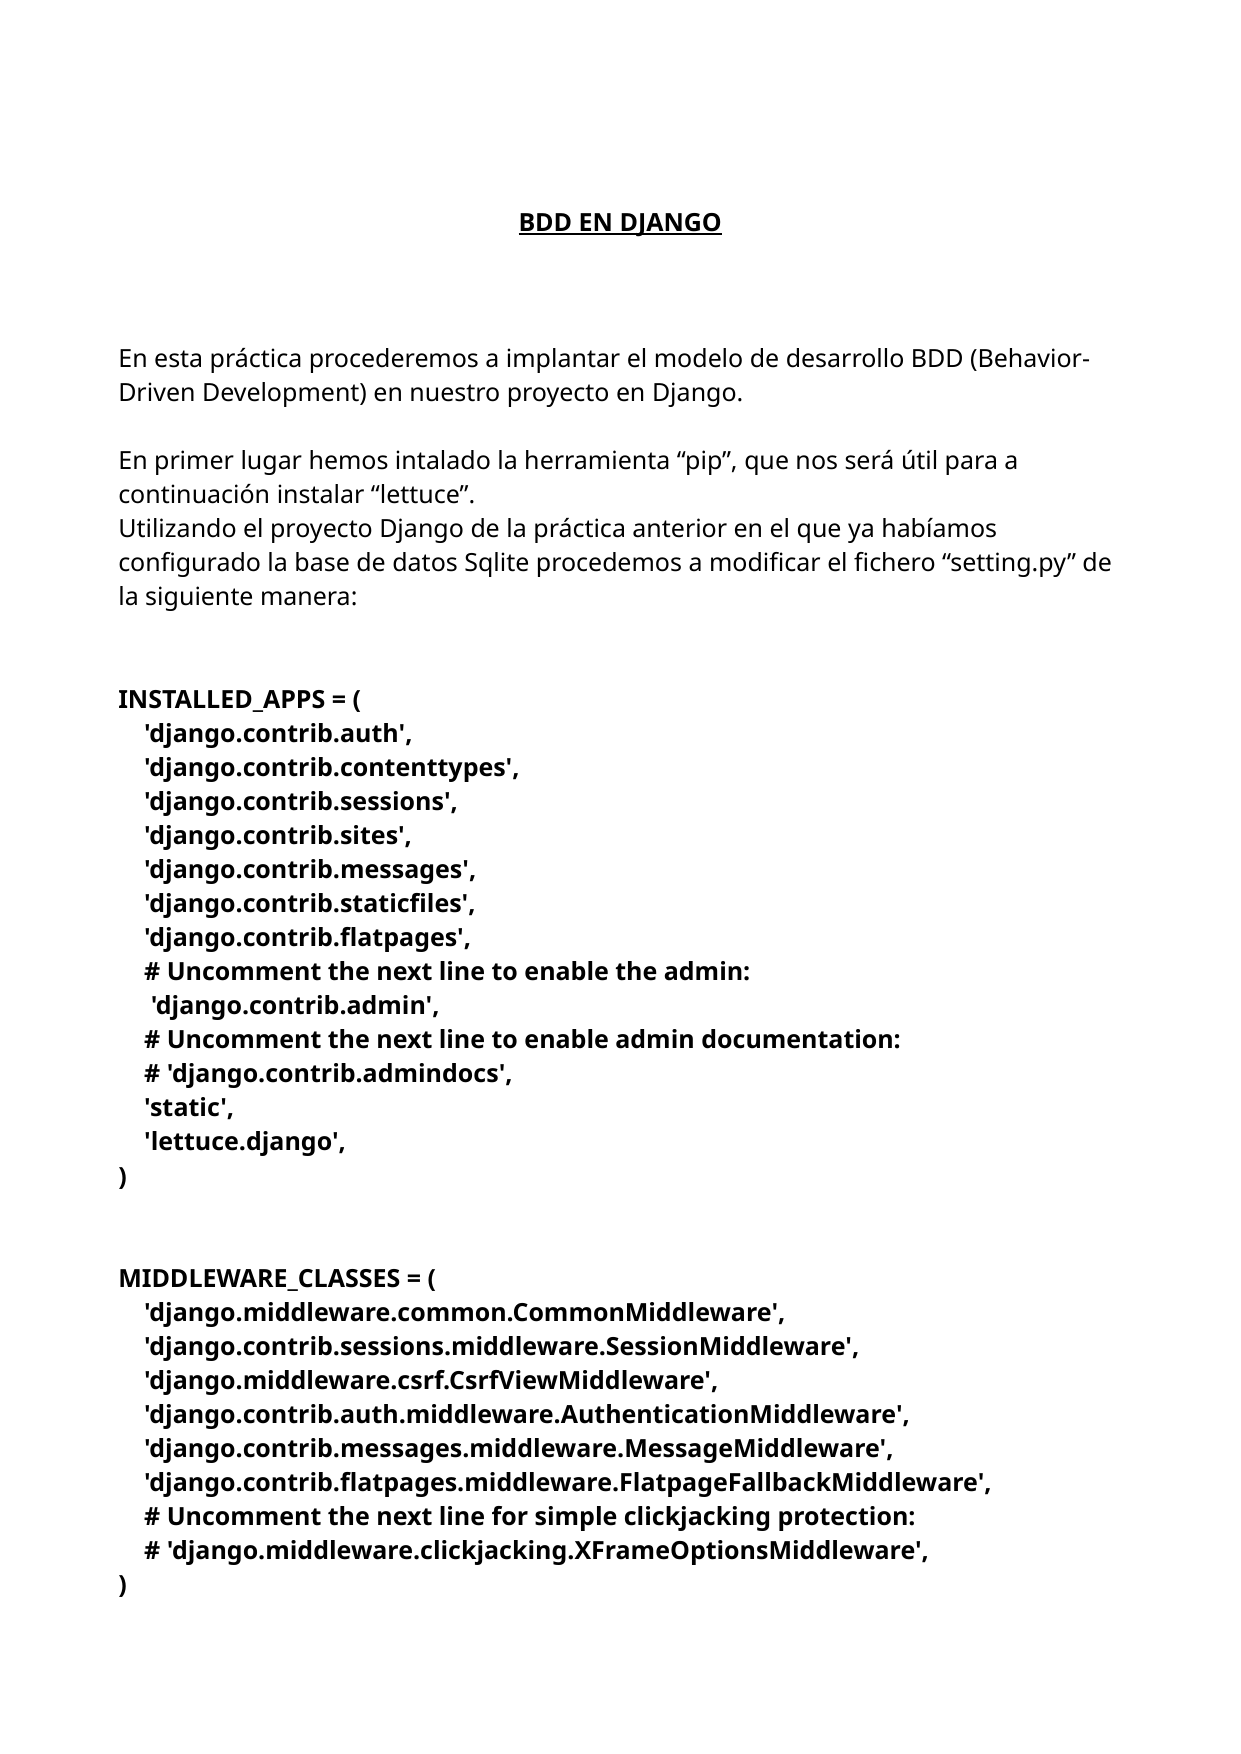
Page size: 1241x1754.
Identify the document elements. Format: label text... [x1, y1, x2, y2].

text 'django.contrib.auth', [118, 715, 1122, 749]
text ) [118, 1567, 1122, 1601]
text # Uncomment the next line to enable admin documentation: [118, 1022, 1122, 1056]
text En primer lugar hemos intalado la herramienta “pip”, que nos será útil para a continuación instalar “lettuce”. [118, 443, 1122, 511]
text 'django.contrib.sessions.middleware.SessionMiddleware', [118, 1328, 1122, 1362]
text 'django.contrib.flatpages', [118, 920, 1122, 954]
text # Uncomment the next line to enable the admin: [118, 954, 1122, 988]
text 'django.middleware.csrf.CsrfViewMiddleware', [118, 1362, 1122, 1397]
text 'django.contrib.messages.middleware.MessageMiddleware', [118, 1431, 1122, 1465]
text 'django.contrib.sessions', [118, 783, 1122, 817]
text 'django.contrib.sites', [118, 817, 1122, 852]
text ) [118, 1158, 1122, 1192]
text 'django.contrib.staticfiles', [118, 886, 1122, 920]
text INSTALLED_APPS = ( [118, 681, 1122, 715]
text # Uncomment the next line for simple clickjacking protection: [118, 1499, 1122, 1533]
text # 'django.contrib.admindocs', [118, 1056, 1122, 1090]
text Utilizando el proyecto Django de la práctica anterior en el que ya habíamos configurado la base de datos Sqlite procedemos a modificar el fichero “setting.py” de la siguiente manera: [118, 511, 1122, 613]
text MIDDLEWARE_CLASSES = ( [118, 1260, 1122, 1294]
text 'django.contrib.contenttypes', [118, 749, 1122, 783]
text BDD EN DJANGO [118, 204, 1122, 238]
text 'django.contrib.admin', [118, 988, 1122, 1022]
text 'django.contrib.messages', [118, 852, 1122, 886]
text # 'django.middleware.clickjacking.XFrameOptionsMiddleware', [118, 1533, 1122, 1567]
text 'static', [118, 1090, 1122, 1124]
text 'lettuce.django', [118, 1124, 1122, 1158]
text 'django.middleware.common.CommonMiddleware', [118, 1294, 1122, 1328]
text 'django.contrib.auth.middleware.AuthenticationMiddleware', [118, 1397, 1122, 1431]
text En esta práctica procederemos a implantar el modelo de desarrollo BDD (Behavior-Driven Development) en nuestro proyecto en Django. [118, 341, 1122, 409]
text 'django.contrib.flatpages.middleware.FlatpageFallbackMiddleware', [118, 1465, 1122, 1499]
